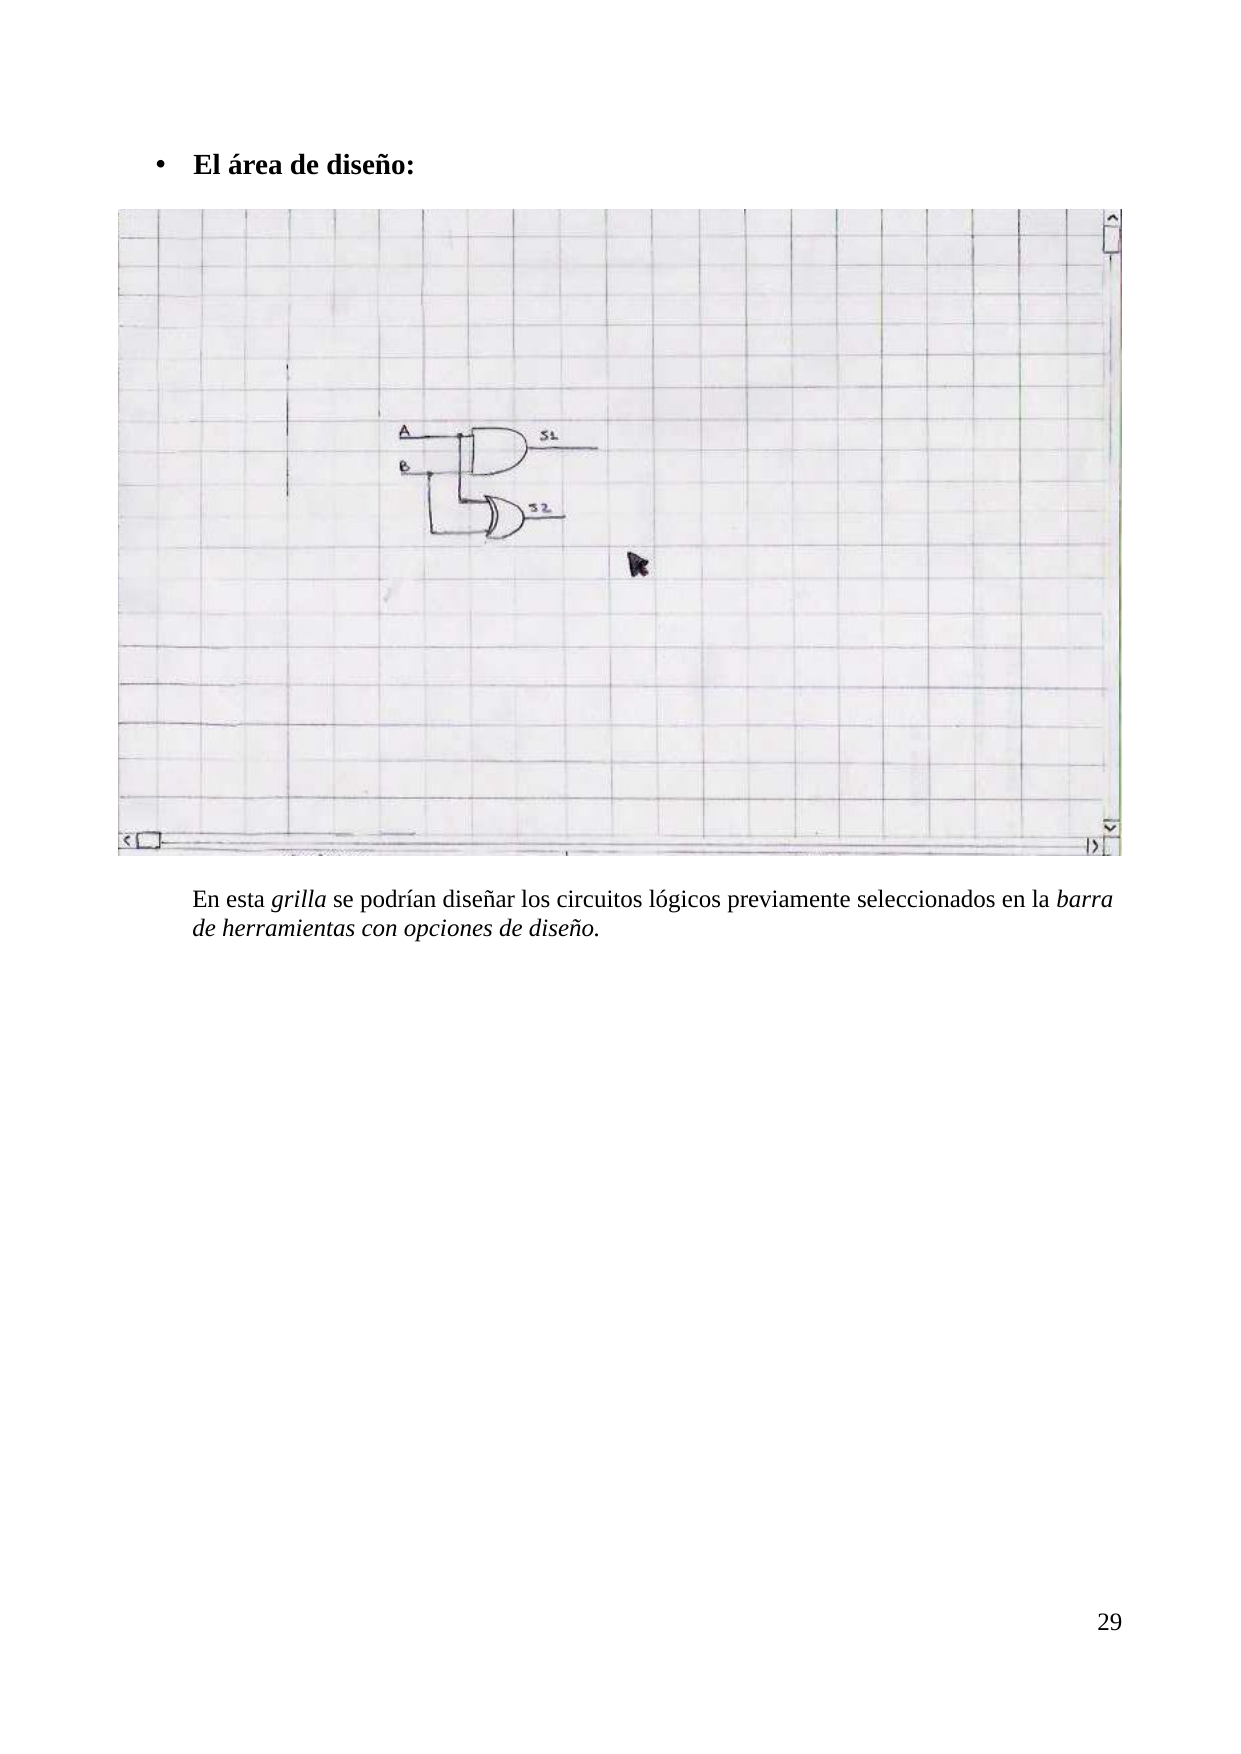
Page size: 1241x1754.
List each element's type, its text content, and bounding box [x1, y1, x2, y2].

text En esta grilla se podrían diseñar los circuitos lógicos previamente seleccionados en la barra de herramientas con opciones de diseño. [118, 884, 1122, 941]
picture [118, 209, 1122, 856]
list El área de diseño: [156, 147, 1122, 181]
